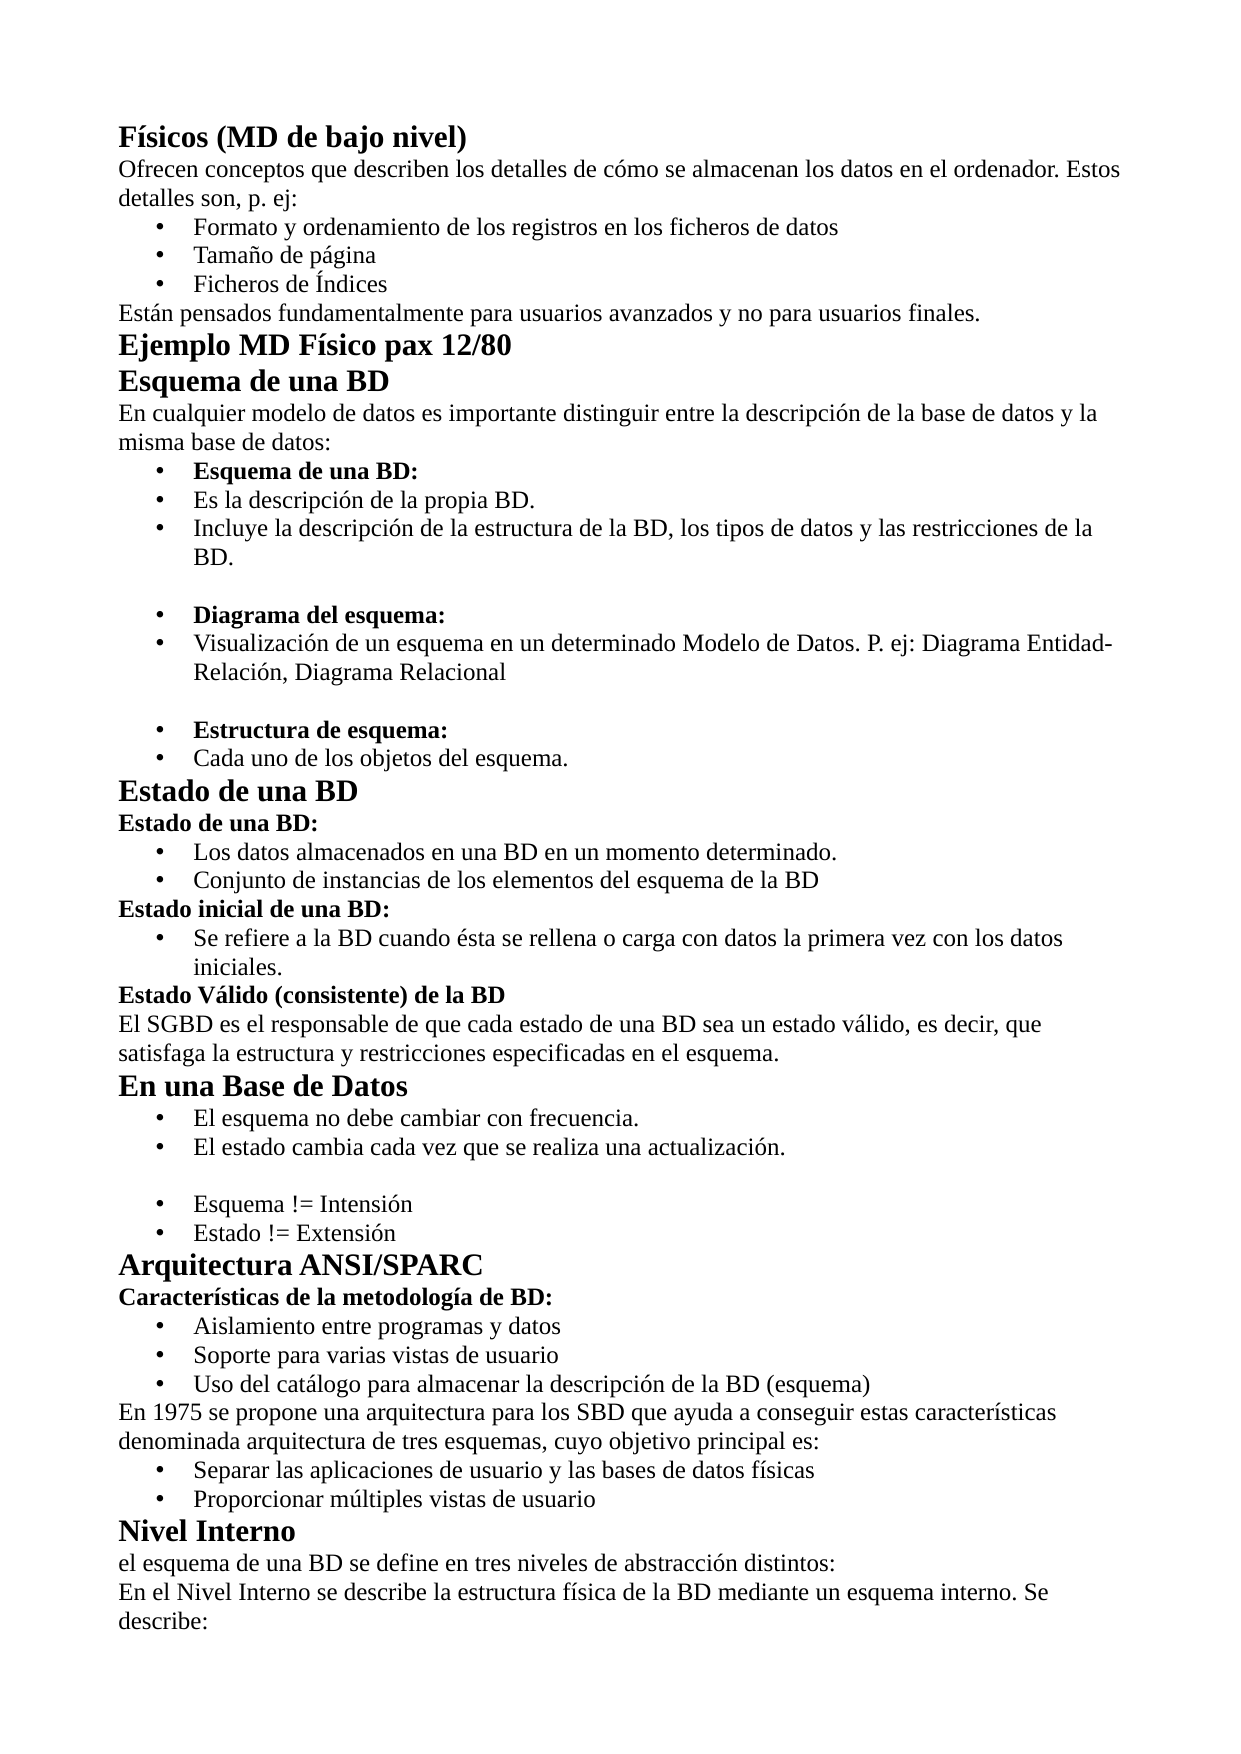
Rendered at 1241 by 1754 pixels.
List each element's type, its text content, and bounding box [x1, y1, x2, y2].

list Diagrama del esquema: [156, 600, 1122, 628]
list Visualización de un esquema en un determinado Modelo de Datos. P. ej: Diagrama Entidad-Relación, Diagrama Relacional [156, 628, 1122, 686]
text En 1975 se propone una arquitectura para los SBD que ayuda a conseguir estas características denominada arquitectura de tres esquemas, cuyo objetivo principal es: [118, 1397, 1122, 1455]
text En una Base de Datos [118, 1067, 1122, 1103]
list Esquema de una BD: [156, 456, 1122, 485]
text el esquema de una BD se define en tres niveles de abstracción distintos: [118, 1548, 1122, 1577]
list Esquema != Intensión [156, 1189, 1122, 1218]
list Incluye la descripción de la estructura de la BD, los tipos de datos y las restricciones de la BD. [156, 513, 1122, 571]
text Estado de una BD: [118, 808, 1122, 837]
text Físicos (MD de bajo nivel) [118, 118, 1122, 154]
list Estructura de esquema: [156, 715, 1122, 743]
list Cada uno de los objetos del esquema. [156, 743, 1122, 772]
list El esquema no debe cambiar con frecuencia. [156, 1103, 1122, 1132]
text En el Nivel Interno se describe la estructura física de la BD mediante un esquema interno. Se describe: [118, 1577, 1122, 1635]
text Estado de una BD [118, 772, 1122, 808]
text Ejemplo MD Físico pax 12/80 [118, 327, 1122, 362]
text En cualquier modelo de datos es importante distinguir entre la descripción de la base de datos y la misma base de datos: [118, 398, 1122, 456]
list Tamaño de página [156, 240, 1122, 269]
text Estado inicial de una BD: [118, 894, 1122, 923]
text Están pensados fundamentalmente para usuarios avanzados y no para usuarios finales. [118, 298, 1122, 327]
list Los datos almacenados en una BD en un momento determinado. [156, 837, 1122, 866]
list Conjunto de instancias de los elementos del esquema de la BD [156, 866, 1122, 894]
text Estado Válido (consistente) de la BD [118, 981, 1122, 1009]
list Aislamiento entre programas y datos [156, 1311, 1122, 1340]
text Esquema de una BD [118, 362, 1122, 398]
list Estado != Extensión [156, 1218, 1122, 1247]
list Separar las aplicaciones de usuario y las bases de datos físicas [156, 1455, 1122, 1484]
text Nivel Interno [118, 1512, 1122, 1548]
list Uso del catálogo para almacenar la descripción de la BD (esquema) [156, 1369, 1122, 1397]
text Arquitectura ANSI/SPARC [118, 1247, 1122, 1282]
list Formato y ordenamiento de los registros en los ficheros de datos [156, 212, 1122, 240]
list Se refiere a la BD cuando ésta se rellena o carga con datos la primera vez con los datos iniciales. [156, 923, 1122, 981]
list Proporcionar múltiples vistas de usuario [156, 1484, 1122, 1512]
list Ficheros de Índices [156, 269, 1122, 298]
text El SGBD es el responsable de que cada estado de una BD sea un estado válido, es decir, que satisfaga la estructura y restricciones especificadas en el esquema. [118, 1009, 1122, 1067]
list El estado cambia cada vez que se realiza una actualización. [156, 1132, 1122, 1160]
list Soporte para varias vistas de usuario [156, 1340, 1122, 1369]
list Es la descripción de la propia BD. [156, 485, 1122, 513]
text Características de la metodología de BD: [118, 1282, 1122, 1311]
text Ofrecen conceptos que describen los detalles de cómo se almacenan los datos en el ordenador. Estos detalles son, p. ej: [118, 154, 1122, 212]
